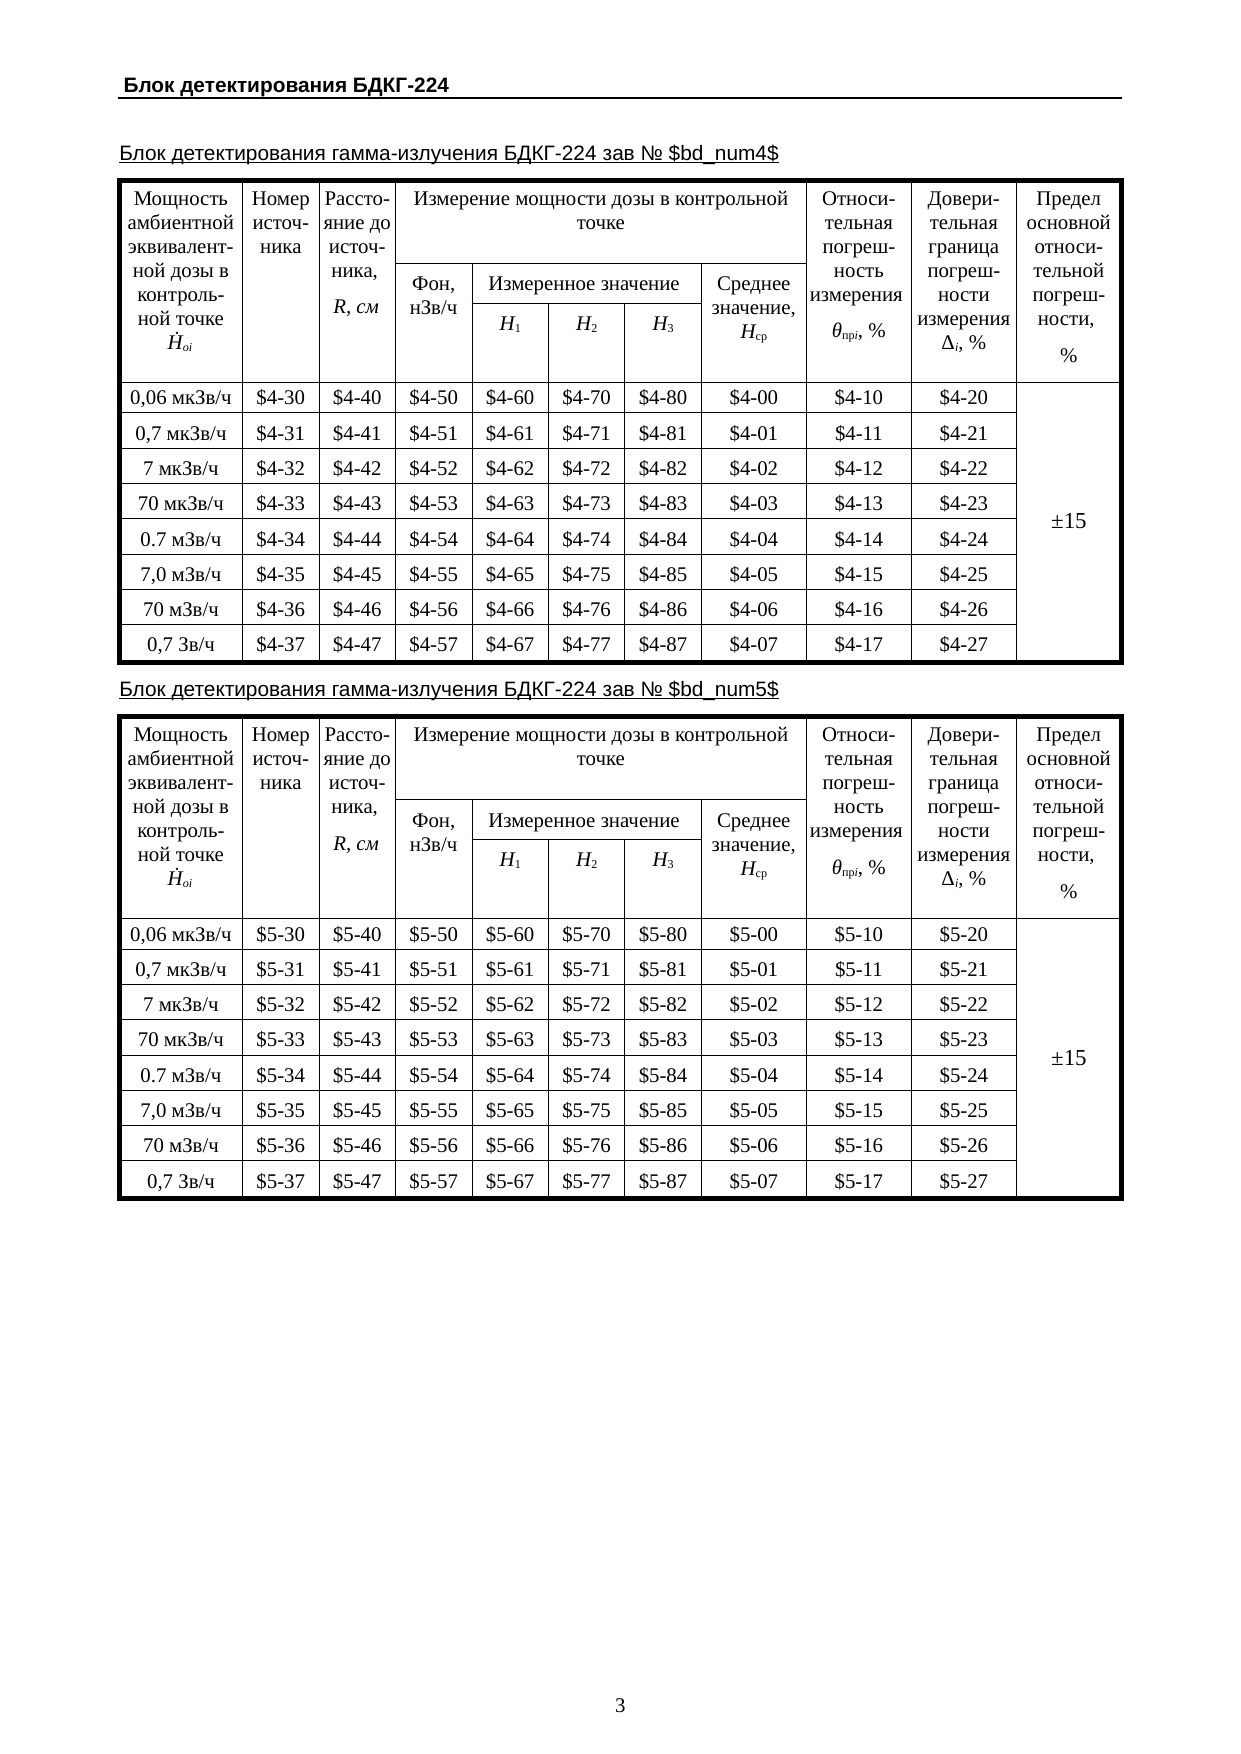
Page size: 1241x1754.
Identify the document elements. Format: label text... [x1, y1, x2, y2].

table_cell $4-70 [549, 383, 624, 412]
table_cell $4-27 [912, 625, 1016, 659]
table_cell $5-33 [243, 1020, 319, 1054]
table_cell ±15 [1017, 919, 1119, 1196]
table_cell Среднее значение, Hср [702, 800, 806, 918]
table_cell $4-81 [625, 413, 701, 448]
table_cell $5-36 [243, 1126, 319, 1160]
table_cell 0,06 мкЗв/ч [122, 919, 242, 948]
table_cell $5-17 [807, 1161, 911, 1196]
table_cell $4-43 [320, 484, 395, 518]
table_cell $5-56 [396, 1126, 472, 1160]
table_cell Измерение мощности дозы в контрольной точке [396, 183, 806, 263]
table_cell H3 [625, 304, 701, 382]
table_cell $5-85 [625, 1091, 701, 1125]
table_cell $5-04 [702, 1056, 806, 1090]
table_cell $4-85 [625, 555, 701, 589]
table_cell $4-04 [702, 519, 806, 553]
table_cell $5-76 [549, 1126, 624, 1160]
table_cell Предел основной относи-тельной погреш-ности, % [1017, 183, 1119, 382]
table_cell Предел основной относи-тельной погреш-ности, % [1017, 719, 1119, 918]
table_cell $4-22 [912, 449, 1016, 483]
table_cell $4-03 [702, 484, 806, 518]
table_cell $5-03 [702, 1020, 806, 1054]
table_cell $5-37 [243, 1161, 319, 1196]
table_cell $4-15 [807, 555, 911, 589]
table_cell $4-74 [549, 519, 624, 553]
table_cell $4-54 [396, 519, 472, 553]
table_cell Мощность амбиентной эквивалент-ной дозы в контроль-ной точке Ḣoi [122, 719, 242, 918]
table_cell 7 мкЗв/ч [122, 449, 242, 483]
table_cell $5-52 [396, 985, 472, 1019]
table_cell $4-07 [702, 625, 806, 659]
table_cell $5-47 [320, 1161, 395, 1196]
table_cell $4-35 [243, 555, 319, 589]
table_cell $5-46 [320, 1126, 395, 1160]
table_cell $5-21 [912, 950, 1016, 984]
table_cell Мощность амбиентной эквивалент-ной дозы в контроль-ной точке Ḣoi [122, 183, 242, 382]
table_cell $5-57 [396, 1161, 472, 1196]
table_cell $5-30 [243, 919, 319, 948]
table_cell $5-61 [473, 950, 548, 984]
table_cell $5-15 [807, 1091, 911, 1125]
table_cell $4-16 [807, 590, 911, 624]
table_cell $4-10 [807, 383, 911, 412]
table_cell H1 [473, 840, 548, 918]
table_cell $4-76 [549, 590, 624, 624]
table_cell $4-65 [473, 555, 548, 589]
table_cell $5-73 [549, 1020, 624, 1054]
table_cell $5-10 [807, 919, 911, 948]
table_cell $5-75 [549, 1091, 624, 1125]
table_cell $5-13 [807, 1020, 911, 1054]
table_cell H1 [473, 304, 548, 382]
table_cell $4-52 [396, 449, 472, 483]
table_cell $4-32 [243, 449, 319, 483]
table_cell $4-86 [625, 590, 701, 624]
table_header Блок детектирования гамма-излучения БДКГ-224 зав № $bd_num4$ [119, 129, 1121, 177]
table_cell $4-67 [473, 625, 548, 659]
table_cell $4-87 [625, 625, 701, 659]
table_cell $5-82 [625, 985, 701, 1019]
table_cell $5-53 [396, 1020, 472, 1054]
table_cell $4-33 [243, 484, 319, 518]
table_cell $4-02 [702, 449, 806, 483]
table_cell $4-34 [243, 519, 319, 553]
table_cell 0,06 мкЗв/ч [122, 383, 242, 412]
table_cell $5-71 [549, 950, 624, 984]
table_cell $5-70 [549, 919, 624, 948]
table_cell 0,7 мкЗв/ч [122, 413, 242, 448]
table_cell $5-86 [625, 1126, 701, 1160]
table_cell 7 мкЗв/ч [122, 985, 242, 1019]
table_cell $4-24 [912, 519, 1016, 553]
table_cell $4-45 [320, 555, 395, 589]
table_cell $4-06 [702, 590, 806, 624]
table_cell $4-47 [320, 625, 395, 659]
table_cell 0,7 мкЗв/ч [122, 950, 242, 984]
table_cell Номер источ-ника [243, 719, 319, 918]
table_cell $5-60 [473, 919, 548, 948]
table_cell $5-14 [807, 1056, 911, 1090]
table_cell $5-66 [473, 1126, 548, 1160]
table_cell ±15 [1017, 383, 1119, 659]
table_cell $4-30 [243, 383, 319, 412]
table_cell $4-46 [320, 590, 395, 624]
table_cell 0,7 Зв/ч [122, 1161, 242, 1196]
table_cell $5-87 [625, 1161, 701, 1196]
table_cell $4-56 [396, 590, 472, 624]
table_cell $4-72 [549, 449, 624, 483]
table_cell $4-51 [396, 413, 472, 448]
table_cell $5-51 [396, 950, 472, 984]
table_cell $5-23 [912, 1020, 1016, 1054]
table_cell $5-11 [807, 950, 911, 984]
table_cell $4-36 [243, 590, 319, 624]
table_cell $5-42 [320, 985, 395, 1019]
table_cell H3 [625, 840, 701, 918]
table_cell Довери-тельная граница погреш-ности измерения Δi, % [912, 183, 1016, 382]
table_cell $4-57 [396, 625, 472, 659]
table_cell Рассто-яние до источ-ника, R, см [320, 183, 395, 382]
table_cell $4-21 [912, 413, 1016, 448]
table_cell Измеренное значение [473, 264, 701, 303]
table_cell $4-75 [549, 555, 624, 589]
table_cell Измерение мощности дозы в контрольной точке [396, 719, 806, 799]
table_cell $4-64 [473, 519, 548, 553]
table_cell H2 [549, 304, 624, 382]
table_cell $5-50 [396, 919, 472, 948]
table_cell 70 мЗв/ч [122, 1126, 242, 1160]
table_cell $4-66 [473, 590, 548, 624]
table_cell $4-26 [912, 590, 1016, 624]
table_cell $4-17 [807, 625, 911, 659]
table_cell $5-35 [243, 1091, 319, 1125]
table_cell $5-74 [549, 1056, 624, 1090]
table_cell $4-50 [396, 383, 472, 412]
table_cell $4-62 [473, 449, 548, 483]
table_cell $4-37 [243, 625, 319, 659]
table_cell $5-72 [549, 985, 624, 1019]
table_cell 0.7 мЗв/ч [122, 519, 242, 553]
table_cell $4-31 [243, 413, 319, 448]
table_cell $4-14 [807, 519, 911, 553]
table_cell $4-12 [807, 449, 911, 483]
table_cell $5-25 [912, 1091, 1016, 1125]
table_cell $5-24 [912, 1056, 1016, 1090]
table_cell $5-31 [243, 950, 319, 984]
table_cell Относи-тельная погреш-ность измерения θпрi, % [807, 183, 911, 382]
table_cell $5-44 [320, 1056, 395, 1090]
table_cell $5-05 [702, 1091, 806, 1125]
table_cell $5-40 [320, 919, 395, 948]
table_cell $5-65 [473, 1091, 548, 1125]
table_cell $4-44 [320, 519, 395, 553]
table_cell 70 мкЗв/ч [122, 1020, 242, 1054]
table_cell $5-34 [243, 1056, 319, 1090]
table_cell $5-12 [807, 985, 911, 1019]
table_cell H2 [549, 840, 624, 918]
table_cell 70 мЗв/ч [122, 590, 242, 624]
table_cell Среднее значение, Hср [702, 264, 806, 382]
table_cell $4-73 [549, 484, 624, 518]
table_cell Относи-тельная погреш-ность измерения θпрi, % [807, 719, 911, 918]
table_cell $5-55 [396, 1091, 472, 1125]
table_cell $5-64 [473, 1056, 548, 1090]
table_cell $4-61 [473, 413, 548, 448]
table_cell $4-82 [625, 449, 701, 483]
table_cell Измеренное значение [473, 800, 701, 839]
table_cell 0,7 Зв/ч [122, 625, 242, 659]
table_cell $5-20 [912, 919, 1016, 948]
table_cell $5-77 [549, 1161, 624, 1196]
table_cell $5-06 [702, 1126, 806, 1160]
table_cell Рассто-яние до источ-ника, R, см [320, 719, 395, 918]
table_cell $5-32 [243, 985, 319, 1019]
table_cell $4-84 [625, 519, 701, 553]
table_cell $5-43 [320, 1020, 395, 1054]
table_cell $4-53 [396, 484, 472, 518]
table_cell $4-41 [320, 413, 395, 448]
table_cell $5-00 [702, 919, 806, 948]
table_cell $4-13 [807, 484, 911, 518]
table_cell Довери-тельная граница погреш-ности измерения Δi, % [912, 719, 1016, 918]
table_cell $5-45 [320, 1091, 395, 1125]
table_cell Номер источ-ника [243, 183, 319, 382]
table_cell Фон, нЗв/ч [396, 800, 472, 918]
table_header Блок детектирования гамма-излучения БДКГ-224 зав № $bd_num5$ [119, 665, 1121, 714]
table_cell $5-16 [807, 1126, 911, 1160]
table_cell $4-55 [396, 555, 472, 589]
table_cell $5-81 [625, 950, 701, 984]
table_cell $5-63 [473, 1020, 548, 1054]
table_cell 7,0 мЗв/ч [122, 1091, 242, 1125]
table_cell $4-80 [625, 383, 701, 412]
table_cell $5-27 [912, 1161, 1016, 1196]
table_cell $5-84 [625, 1056, 701, 1090]
table_cell 70 мкЗв/ч [122, 484, 242, 518]
table_cell $5-41 [320, 950, 395, 984]
table_cell $4-11 [807, 413, 911, 448]
table_cell $4-40 [320, 383, 395, 412]
table_cell $4-42 [320, 449, 395, 483]
table_cell $4-60 [473, 383, 548, 412]
table_cell $5-22 [912, 985, 1016, 1019]
table_cell $4-63 [473, 484, 548, 518]
table_cell $5-80 [625, 919, 701, 948]
table_cell $5-01 [702, 950, 806, 984]
table_cell 7,0 мЗв/ч [122, 555, 242, 589]
table_cell $5-67 [473, 1161, 548, 1196]
table_cell $5-26 [912, 1126, 1016, 1160]
table_cell $5-62 [473, 985, 548, 1019]
table_cell $4-71 [549, 413, 624, 448]
table_cell $5-83 [625, 1020, 701, 1054]
table_cell $5-07 [702, 1161, 806, 1196]
table_cell $5-54 [396, 1056, 472, 1090]
table_cell $4-20 [912, 383, 1016, 412]
table_cell $4-77 [549, 625, 624, 659]
table_cell $4-23 [912, 484, 1016, 518]
table_cell $4-83 [625, 484, 701, 518]
table_cell $4-01 [702, 413, 806, 448]
table_cell $5-02 [702, 985, 806, 1019]
table_cell $4-25 [912, 555, 1016, 589]
table_cell $4-00 [702, 383, 806, 412]
table_cell 0.7 мЗв/ч [122, 1056, 242, 1090]
table_cell $4-05 [702, 555, 806, 589]
table_cell Фон, нЗв/ч [396, 264, 472, 382]
